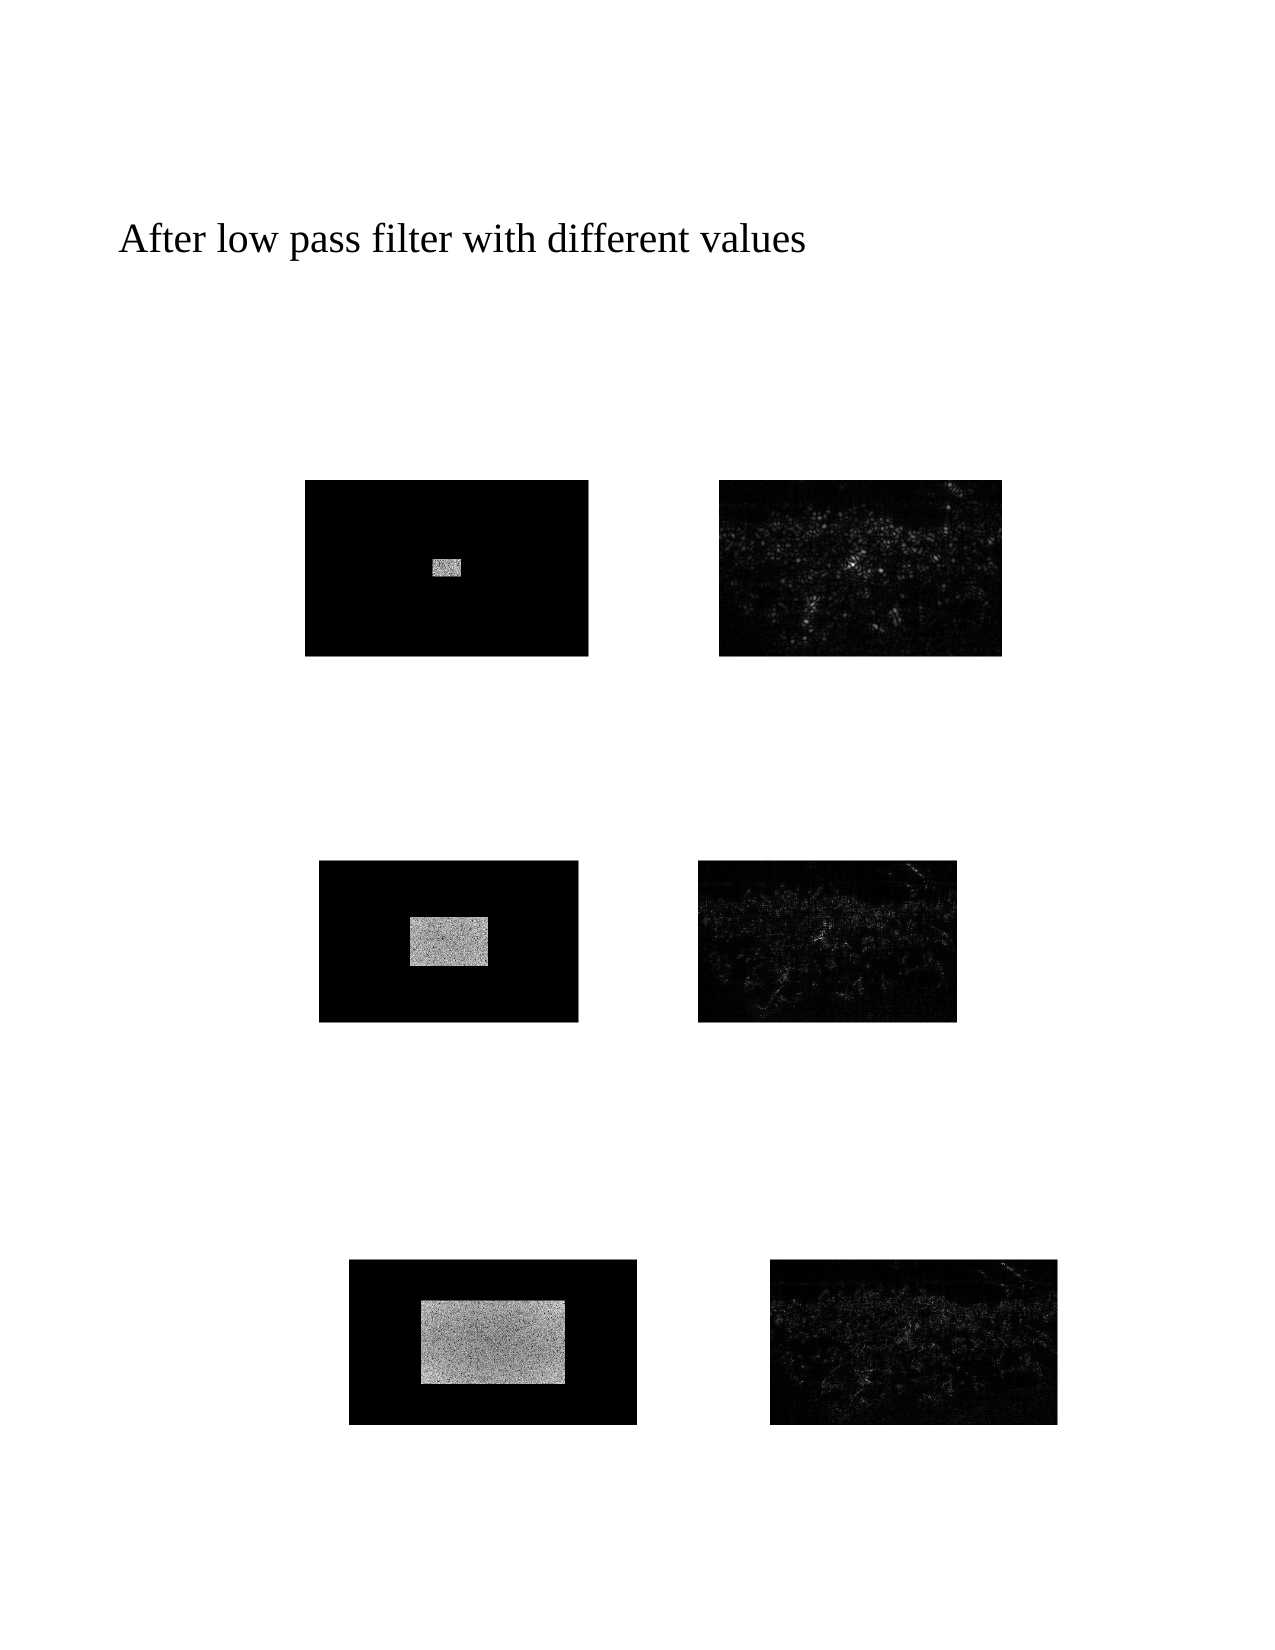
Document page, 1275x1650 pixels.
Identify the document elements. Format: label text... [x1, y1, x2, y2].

picture [188, 261, 1144, 1650]
text After low pass filter with different values [118, 214, 1157, 262]
